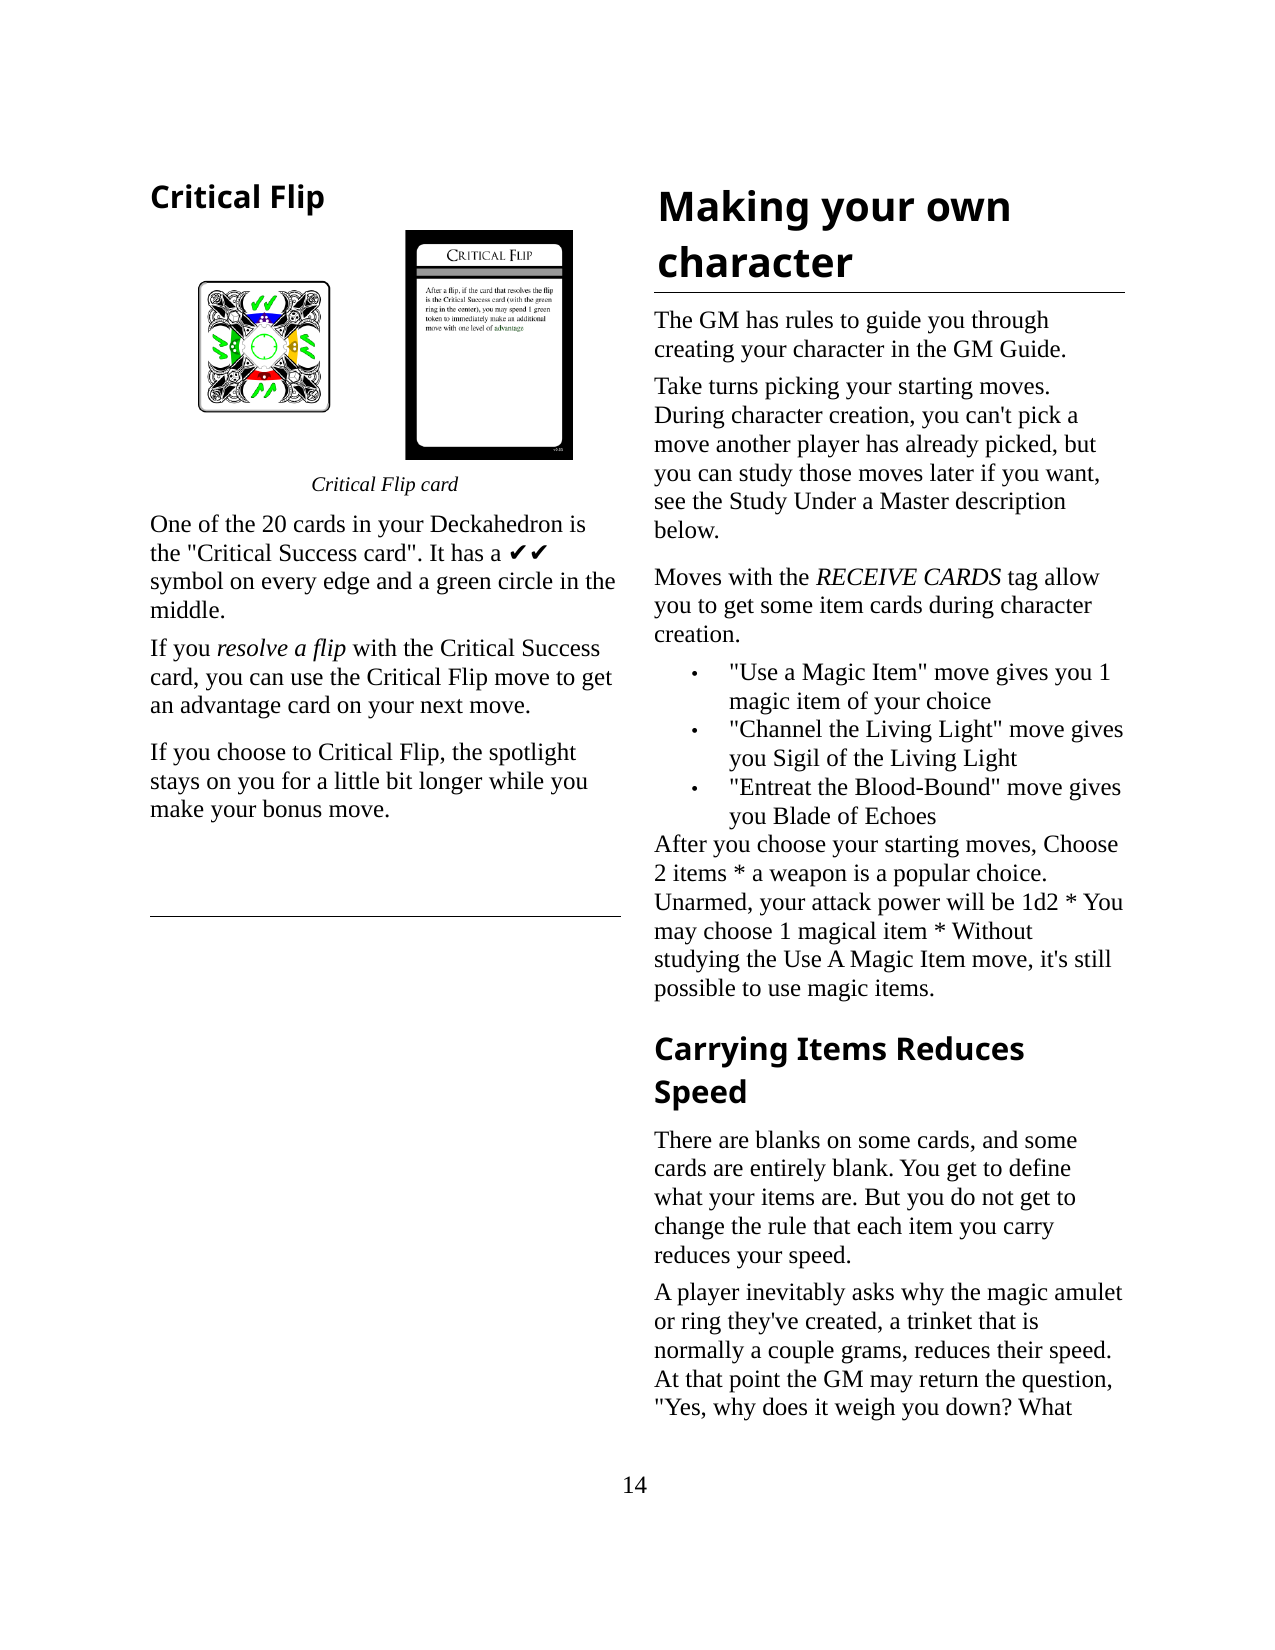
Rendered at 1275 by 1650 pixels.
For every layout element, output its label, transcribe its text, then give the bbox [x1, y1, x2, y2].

text The GM has rules to guide you through creating your character in the GM Guide. [654, 305, 1125, 362]
subtitle Making your own character [654, 175, 1125, 292]
text There are blanks on some cards, and some cards are entirely blank. You get to define what your items are. But you do not get to change the rule that each item you carry reduces your speed. [654, 1125, 1125, 1268]
list "Use a Magic Item" move gives you 1 magic item of your choice [691, 657, 1125, 714]
text Moves with the RECEIVE CARDS tag allow you to get some item cards during character creation. [654, 562, 1125, 648]
subtitle Critical Flip [150, 175, 621, 218]
text Take turns picking your starting moves. During character creation, you can't pick a move another player has already picked, but you can study those moves later if you want, see the Study Under a Master description below. [654, 371, 1125, 544]
text One of the 20 cards in your Deckahedron is the "Critical Success card". It has a ✔✔ symbol on every edge and a green circle in the middle. [150, 509, 621, 624]
picture [198, 230, 573, 460]
text If you resolve a flip with the Critical Success card, you can use the Critical Flip move to get an advantage card on your next move. [150, 633, 621, 719]
text After you choose your starting moves, Choose 2 items * a weapon is a popular choice. Unarmed, your attack power will be 1d2 * You may choose 1 magical item * Without studying the Use A Magic Item move, it's still possible to use magic items. [654, 829, 1125, 1002]
text Critical Flip card [150, 472, 621, 496]
text If you choose to Critical Flip, the spotlight stays on you for a little bit longer while you make your bonus move. [150, 737, 621, 823]
list "Channel the Living Light" move gives you Sigil of the Living Light [691, 714, 1125, 772]
subtitle Carrying Items Reduces Speed [654, 1027, 1125, 1112]
list "Entreat the Blood-Bound" move gives you Blade of Echoes [691, 772, 1125, 829]
text A player inevitably asks why the magic amulet or ring they've created, a trinket that is normally a couple grams, reduces their speed. At that point the GM may return the question, "Yes, why does it weigh you down? What [654, 1277, 1125, 1421]
